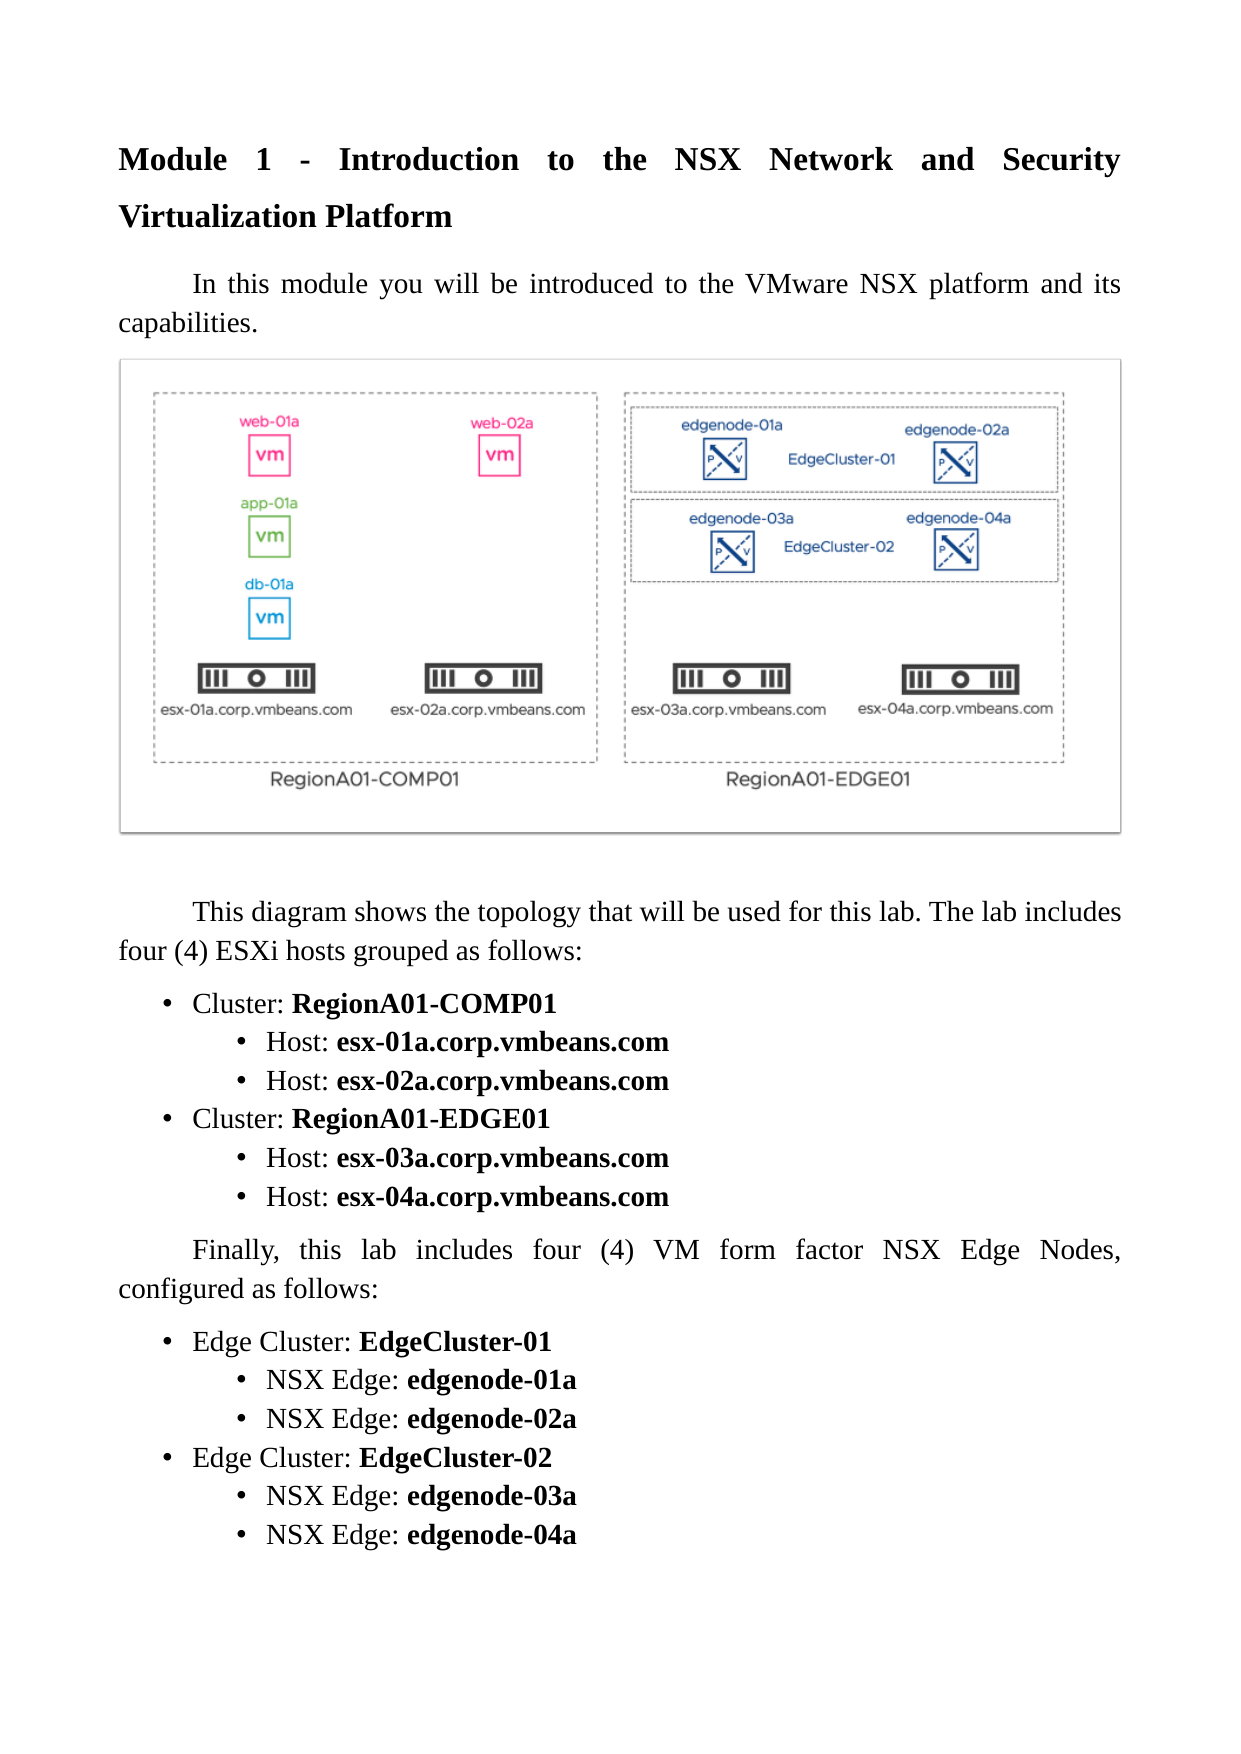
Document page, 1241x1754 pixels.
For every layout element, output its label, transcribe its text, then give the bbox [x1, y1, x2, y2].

picture [118, 358, 1123, 836]
list NSX Edge: edgenode-01a [236, 1362, 1122, 1396]
list Host: esx-04a.corp.vmbeans.com [236, 1179, 1122, 1213]
text In this module you will be introduced to the VMware NSX platform and its capabilities. [118, 266, 1122, 338]
list Host: esx-03a.corp.vmbeans.com [236, 1140, 1122, 1174]
list Edge Cluster: EdgeCluster-01 [162, 1324, 1122, 1357]
list Host: esx-01a.corp.vmbeans.com [236, 1024, 1122, 1058]
list Cluster: RegionA01-COMP01 [162, 986, 1122, 1019]
list Cluster: RegionA01-EDGE01 [162, 1102, 1122, 1135]
list NSX Edge: edgenode-03a [236, 1478, 1122, 1512]
list Edge Cluster: EdgeCluster-02 [162, 1440, 1122, 1473]
text This diagram shows the topology that will be used for this lab. The lab includes four (4) ESXi hosts grouped as follows: [118, 894, 1122, 966]
subtitle Module 1 - Introduction to the NSX Network and Security Virtualization Platform [118, 139, 1122, 235]
list NSX Edge: edgenode-02a [236, 1401, 1122, 1435]
list NSX Edge: edgenode-04a [236, 1517, 1122, 1551]
text Finally, this lab includes four (4) VM form factor NSX Edge Nodes, configured as follows: [118, 1232, 1122, 1304]
list Host: esx-02a.corp.vmbeans.com [236, 1063, 1122, 1097]
